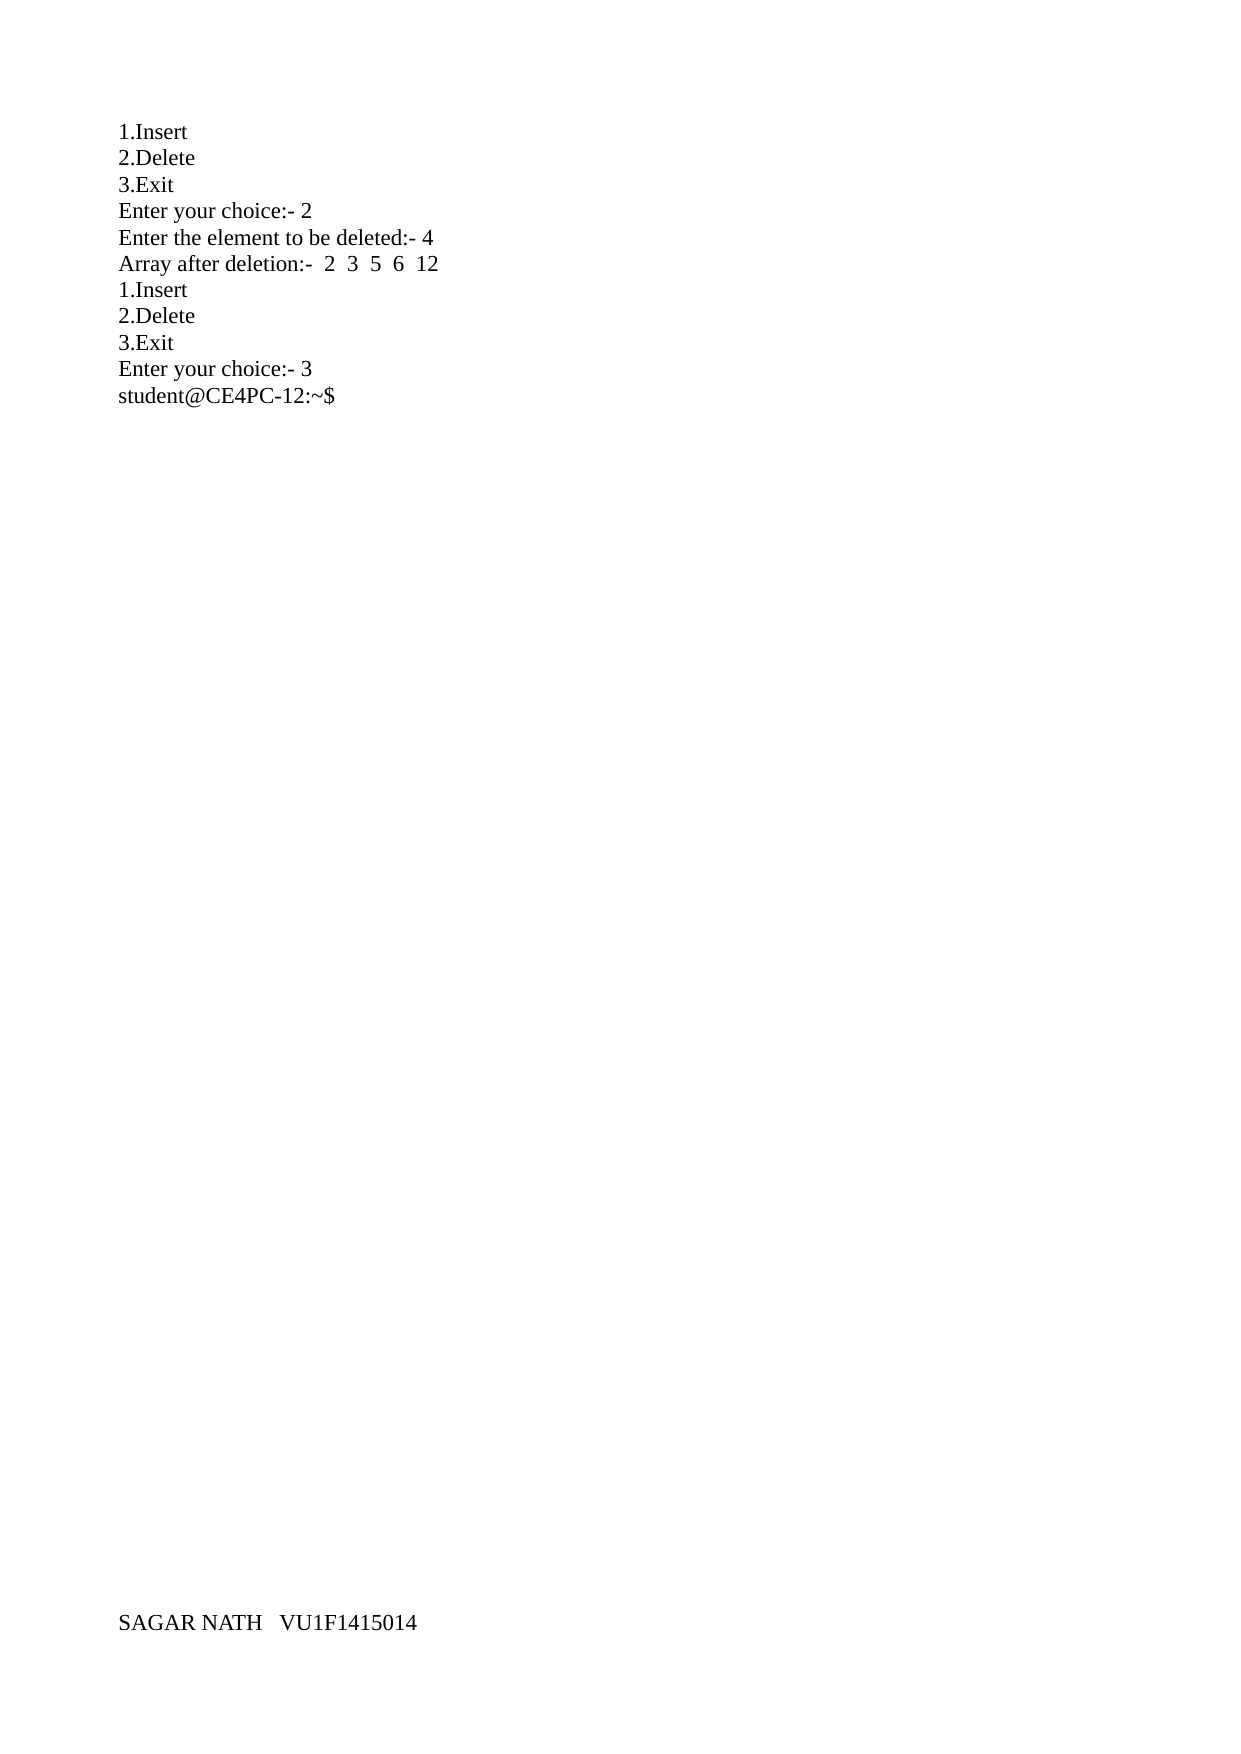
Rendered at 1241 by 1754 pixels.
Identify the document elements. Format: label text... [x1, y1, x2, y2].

text 3.Exit [118, 171, 1122, 197]
text 2.Delete [118, 144, 1122, 171]
text 2.Delete [118, 303, 1122, 329]
text 1.Insert [118, 276, 1122, 303]
text Array after deletion:- 2 3 5 6 12 [118, 250, 1122, 276]
text Enter your choice:- 2 [118, 197, 1122, 223]
text 3.Exit [118, 329, 1122, 355]
text Enter your choice:- 3 [118, 355, 1122, 382]
text Enter the element to be deleted:- 4 [118, 223, 1122, 250]
text student@CE4PC-12:~$ [118, 382, 1122, 408]
text 1.Insert [118, 118, 1122, 144]
